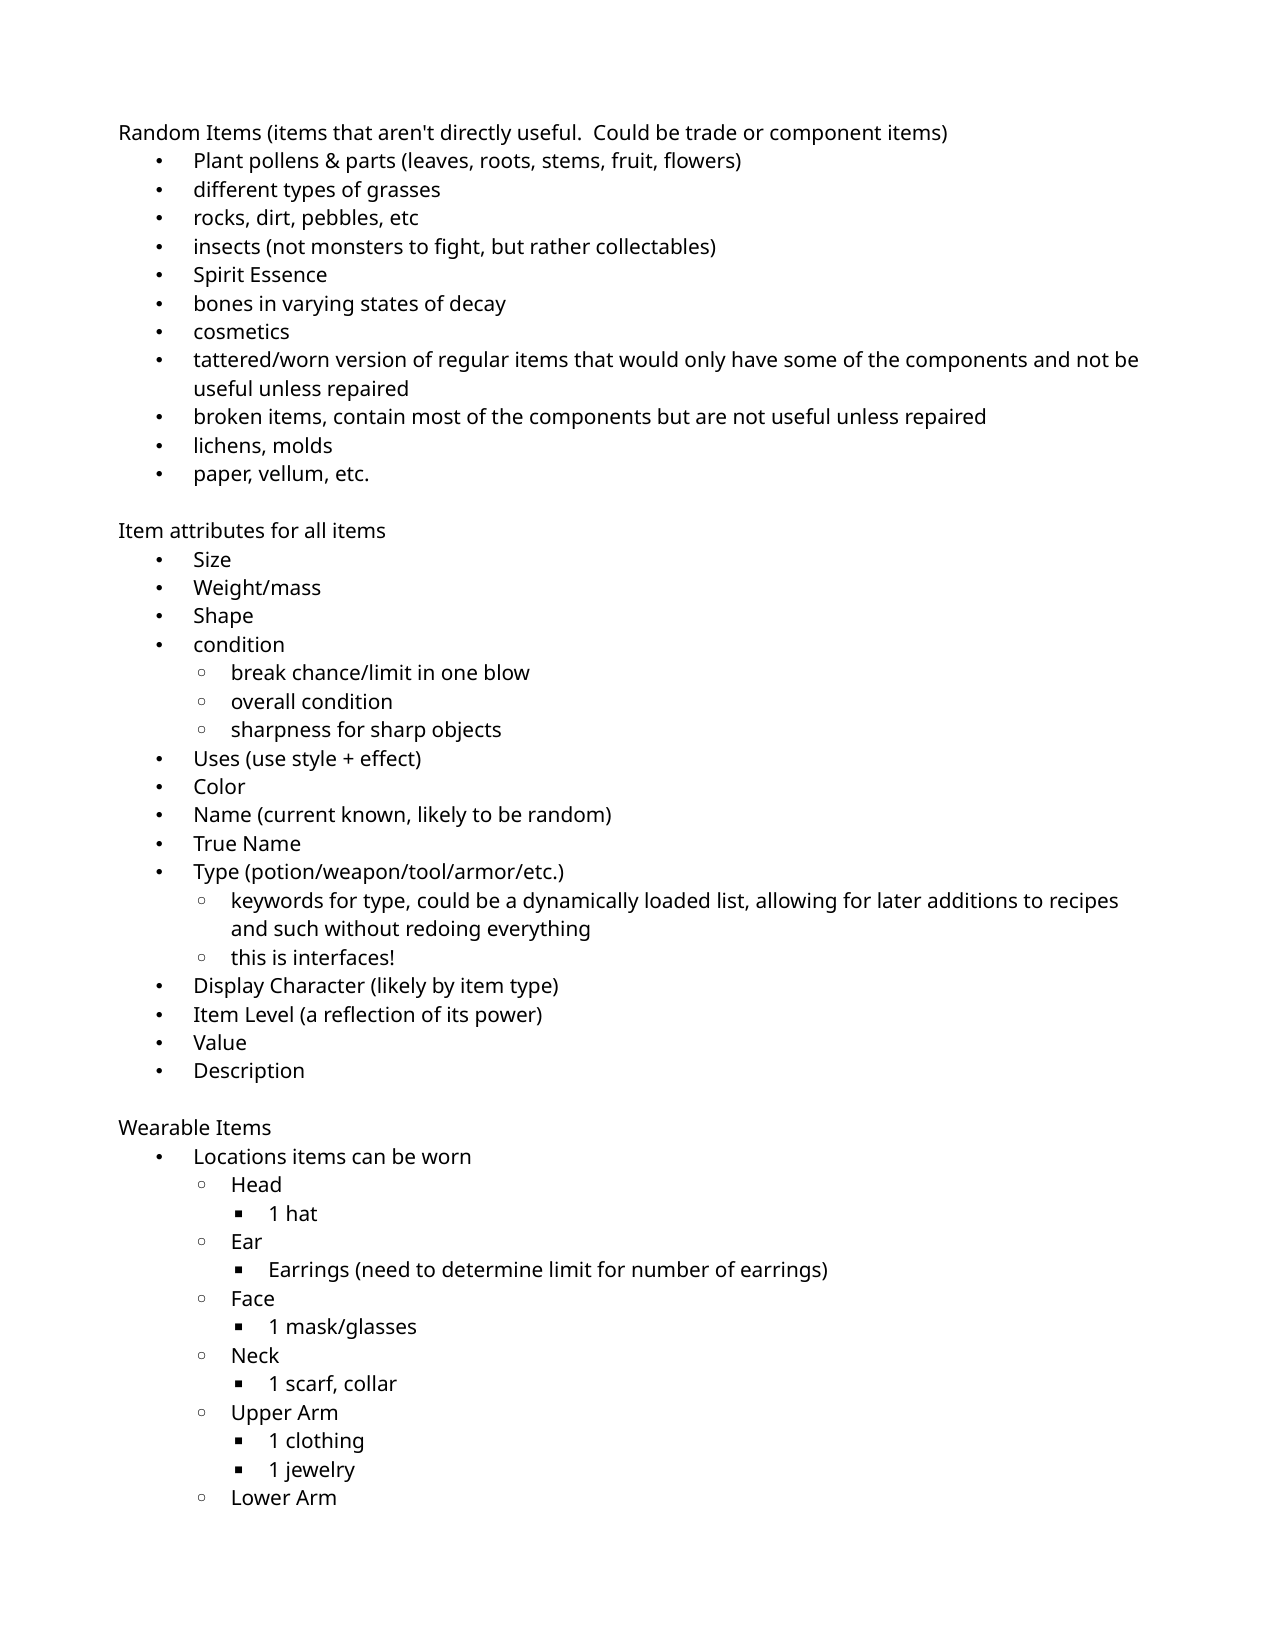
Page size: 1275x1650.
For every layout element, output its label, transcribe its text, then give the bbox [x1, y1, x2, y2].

list Lower Arm [193, 1483, 1157, 1512]
list 1 mask/glasses [231, 1312, 1157, 1341]
text Random Items (items that aren't directly useful. Could be trade or component items) [118, 118, 1157, 147]
list Earrings (need to determine limit for number of earrings) [231, 1256, 1157, 1284]
list Face [193, 1284, 1157, 1312]
list 1 scarf, collar [231, 1369, 1157, 1398]
list Head [193, 1170, 1157, 1199]
list rocks, dirt, pebbles, etc [156, 203, 1157, 232]
list bones in varying states of decay [156, 289, 1157, 317]
list Upper Arm [193, 1398, 1157, 1426]
list Spirit Essence [156, 260, 1157, 289]
text Item attributes for all items [118, 516, 1157, 545]
list Weight/mass [156, 573, 1157, 602]
list insects (not monsters to fight, but rather collectables) [156, 232, 1157, 260]
list Value [156, 1028, 1157, 1057]
list paper, vellum, etc. [156, 459, 1157, 488]
list Name (current known, likely to be random) [156, 801, 1157, 829]
list Item Level (a reflection of its power) [156, 1000, 1157, 1028]
list lichens, molds [156, 431, 1157, 459]
list Uses (use style + effect) [156, 744, 1157, 772]
list different types of grasses [156, 175, 1157, 203]
list sharpness for sharp objects [193, 715, 1157, 744]
list 1 jewelry [231, 1455, 1157, 1483]
list Ear [193, 1227, 1157, 1256]
list this is interfaces! [193, 943, 1157, 971]
list Neck [193, 1341, 1157, 1369]
list break chance/limit in one blow [193, 658, 1157, 687]
list True Name [156, 829, 1157, 857]
list Color [156, 772, 1157, 801]
list condition [156, 630, 1157, 658]
text Wearable Items [118, 1113, 1157, 1142]
list Description [156, 1057, 1157, 1085]
list cosmetics [156, 317, 1157, 346]
list Display Character (likely by item type) [156, 971, 1157, 1000]
list 1 clothing [231, 1426, 1157, 1455]
list overall condition [193, 687, 1157, 715]
list Size [156, 545, 1157, 573]
list tattered/worn version of regular items that would only have some of the components and not be useful unless repaired [156, 346, 1157, 402]
list keywords for type, could be a dynamically loaded list, allowing for later additions to recipes and such without redoing everything [193, 886, 1157, 943]
list broken items, contain most of the components but are not useful unless repaired [156, 402, 1157, 431]
list Plant pollens & parts (leaves, roots, stems, fruit, flowers) [156, 147, 1157, 175]
list 1 hat [231, 1199, 1157, 1227]
list Shape [156, 602, 1157, 630]
list Type (potion/weapon/tool/armor/etc.) [156, 857, 1157, 886]
list Locations items can be worn [156, 1142, 1157, 1170]
